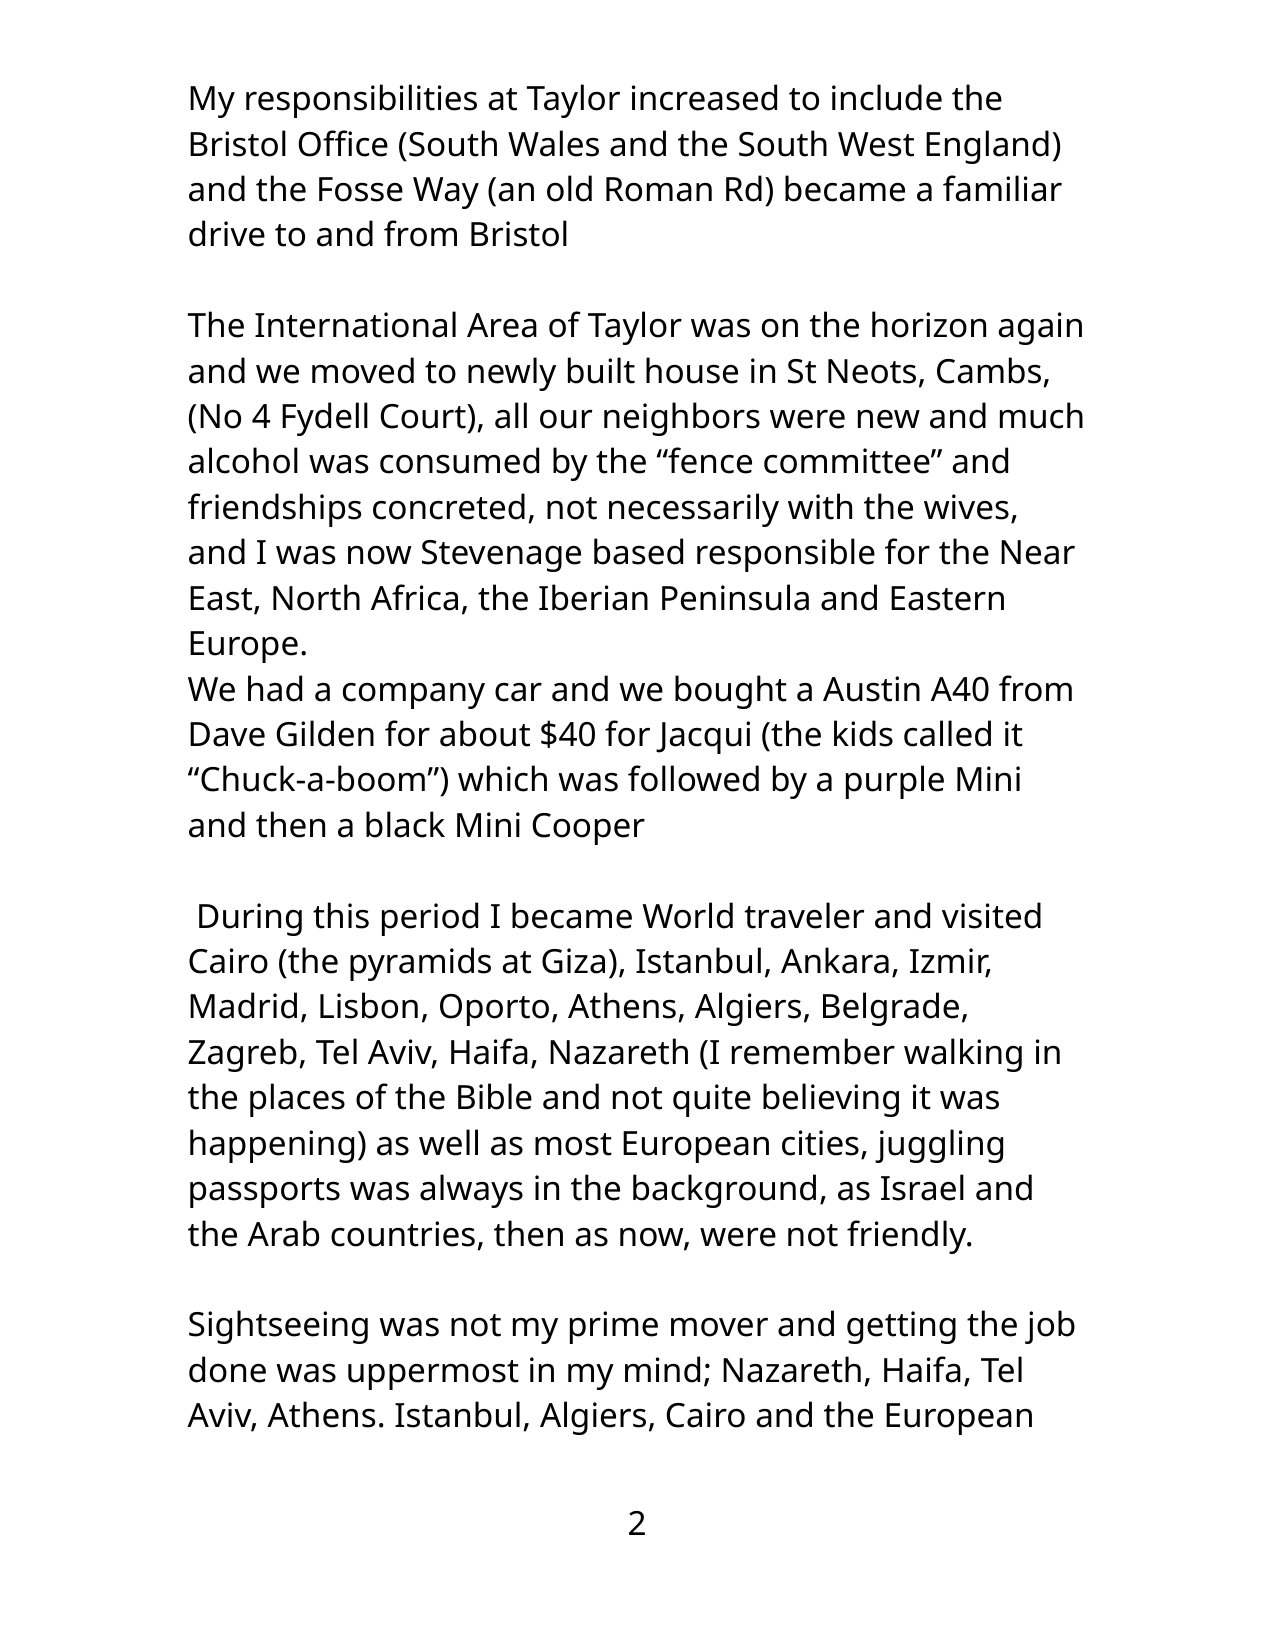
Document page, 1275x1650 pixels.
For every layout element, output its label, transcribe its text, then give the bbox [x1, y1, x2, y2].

text My responsibilities at Taylor increased to include the Bristol Office (South Wales and the South West England) and the Fosse Way (an old Roman Rd) became a familiar drive to and from Bristol [187, 75, 1087, 257]
text The International Area of Taylor was on the horizon again and we moved to newly built house in St Neots, Cambs, (No 4 Fydell Court), all our neighbors were new and much alcohol was consumed by the “fence committee” and friendships concreted, not necessarily with the wives, and I was now Stevenage based responsible for the Near East, North Africa, the Iberian Peninsula and Eastern Europe. [187, 302, 1087, 665]
text During this period I became World traveler and visited Cairo (the pyramids at Giza), Istanbul, Ankara, Izmir, Madrid, Lisbon, Oporto, Athens, Algiers, Belgrade, Zagreb, Tel Aviv, Haifa, Nazareth (I remember walking in the places of the Bible and not quite believing it was happening) as well as most European cities, juggling passports was always in the background, as Israel and the Arab countries, then as now, were not friendly. [187, 892, 1087, 1256]
text Sightseeing was not my prime mover and getting the job done was uppermost in my mind; Nazareth, Haifa, Tel Aviv, Athens. Istanbul, Algiers, Cairo and the European [187, 1301, 1087, 1437]
text We had a company car and we bought a Austin A40 from Dave Gilden for about $40 for Jacqui (the kids called it “Chuck-a-boom”) which was followed by a purple Mini and then a black Mini Cooper [187, 665, 1087, 847]
